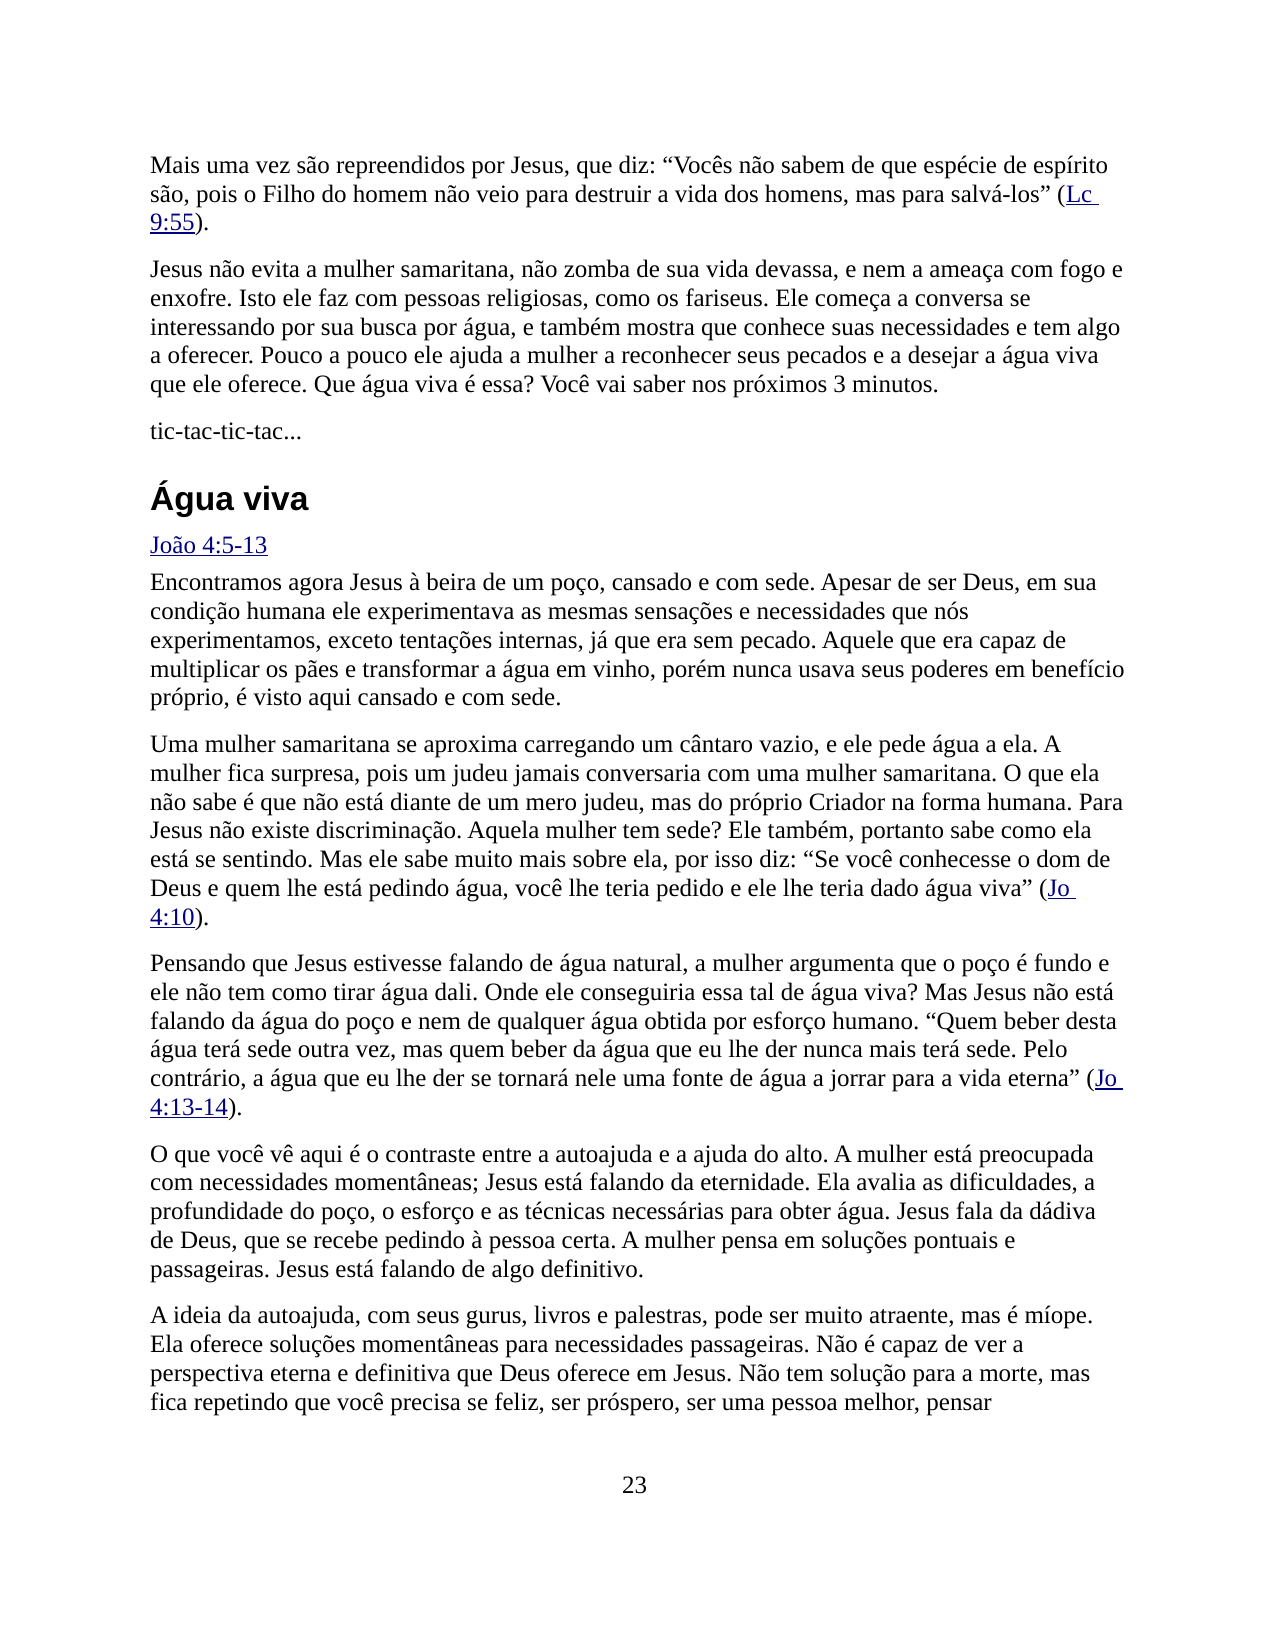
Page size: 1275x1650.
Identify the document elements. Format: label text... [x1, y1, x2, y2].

text O que você vê aqui é o contraste entre a autoajuda e a ajuda do alto. A mulher está preocupada com necessidades momentâneas; Jesus está falando da eternidade. Ela avalia as dificuldades, a profundidade do poço, o esforço e as técnicas necessárias para obter água. Jesus fala da dádiva de Deus, que se recebe pedindo à pessoa certa. A mulher pensa em soluções pontuais e passageiras. Jesus está falando de algo definitivo. [150, 1139, 1125, 1282]
text Jesus não evita a mulher samaritana, não zomba de sua vida devassa, e nem a ameaça com fogo e enxofre. Isto ele faz com pessoas religiosas, como os fariseus. Ele começa a conversa se interessando por sua busca por água, e também mostra que conhece suas necessidades e tem algo a oferecer. Pouco a pouco ele ajuda a mulher a reconhecer seus pecados e a desejar a água viva que ele oferece. Que água viva é essa? Você vai saber nos próximos 3 minutos. [150, 254, 1125, 398]
subtitle Água viva [150, 478, 1125, 517]
text Encontramos agora Jesus à beira de um poço, cansado e com sede. Apesar de ser Deus, em sua condição humana ele experimentava as mesmas sensações e necessidades que nós experimentamos, exceto tentações internas, já que era sem pecado. Aquele que era capaz de multiplicar os pães e transformar a água em vinho, porém nunca usava seus poderes em benefício próprio, é visto aqui cansado e com sede. [150, 567, 1125, 711]
text João 4:5-13 [150, 530, 1125, 558]
text Pensando que Jesus estivesse falando de água natural, a mulher argumenta que o poço é fundo e ele não tem como tirar água dali. Onde ele conseguiria essa tal de água viva? Mas Jesus não está falando da água do poço e nem de qualquer água obtida por esforço humano. “Quem beber desta água terá sede outra vez, mas quem beber da água que eu lhe der nunca mais terá sede. Pelo contrário, a água que eu lhe der se tornará nele uma fonte de água a jorrar para a vida eterna” (Jo 4:13-14). [150, 948, 1125, 1121]
text Mais uma vez são repreendidos por Jesus, que diz: “Vocês não sabem de que espécie de espírito são, pois o Filho do homem não veio para destruir a vida dos homens, mas para salvá-los” (Lc 9:55). [150, 150, 1125, 236]
text Uma mulher samaritana se aproxima carregando um cântaro vazio, e ele pede água a ela. A mulher fica surpresa, pois um judeu jamais conversaria com uma mulher samaritana. O que ela não sabe é que não está diante de um mero judeu, mas do próprio Criador na forma humana. Para Jesus não existe discriminação. Aquela mulher tem sede? Ele também, portanto sabe como ela está se sentindo. Mas ele sabe muito mais sobre ela, por isso diz: “Se você conhecesse o dom de Deus e quem lhe está pedindo água, você lhe teria pedido e ele lhe teria dado água viva” (Jo 4:10). [150, 729, 1125, 930]
text A ideia da autoajuda, com seus gurus, livros e palestras, pode ser muito atraente, mas é míope. Ela oferece soluções momentâneas para necessidades passageiras. Não é capaz de ver a perspectiva eterna e definitiva que Deus oferece em Jesus. Não tem solução para a morte, mas fica repetindo que você precisa se feliz, ser próspero, ser uma pessoa melhor, pensar [150, 1300, 1125, 1415]
text tic-tac-tic-tac... [150, 416, 1125, 444]
